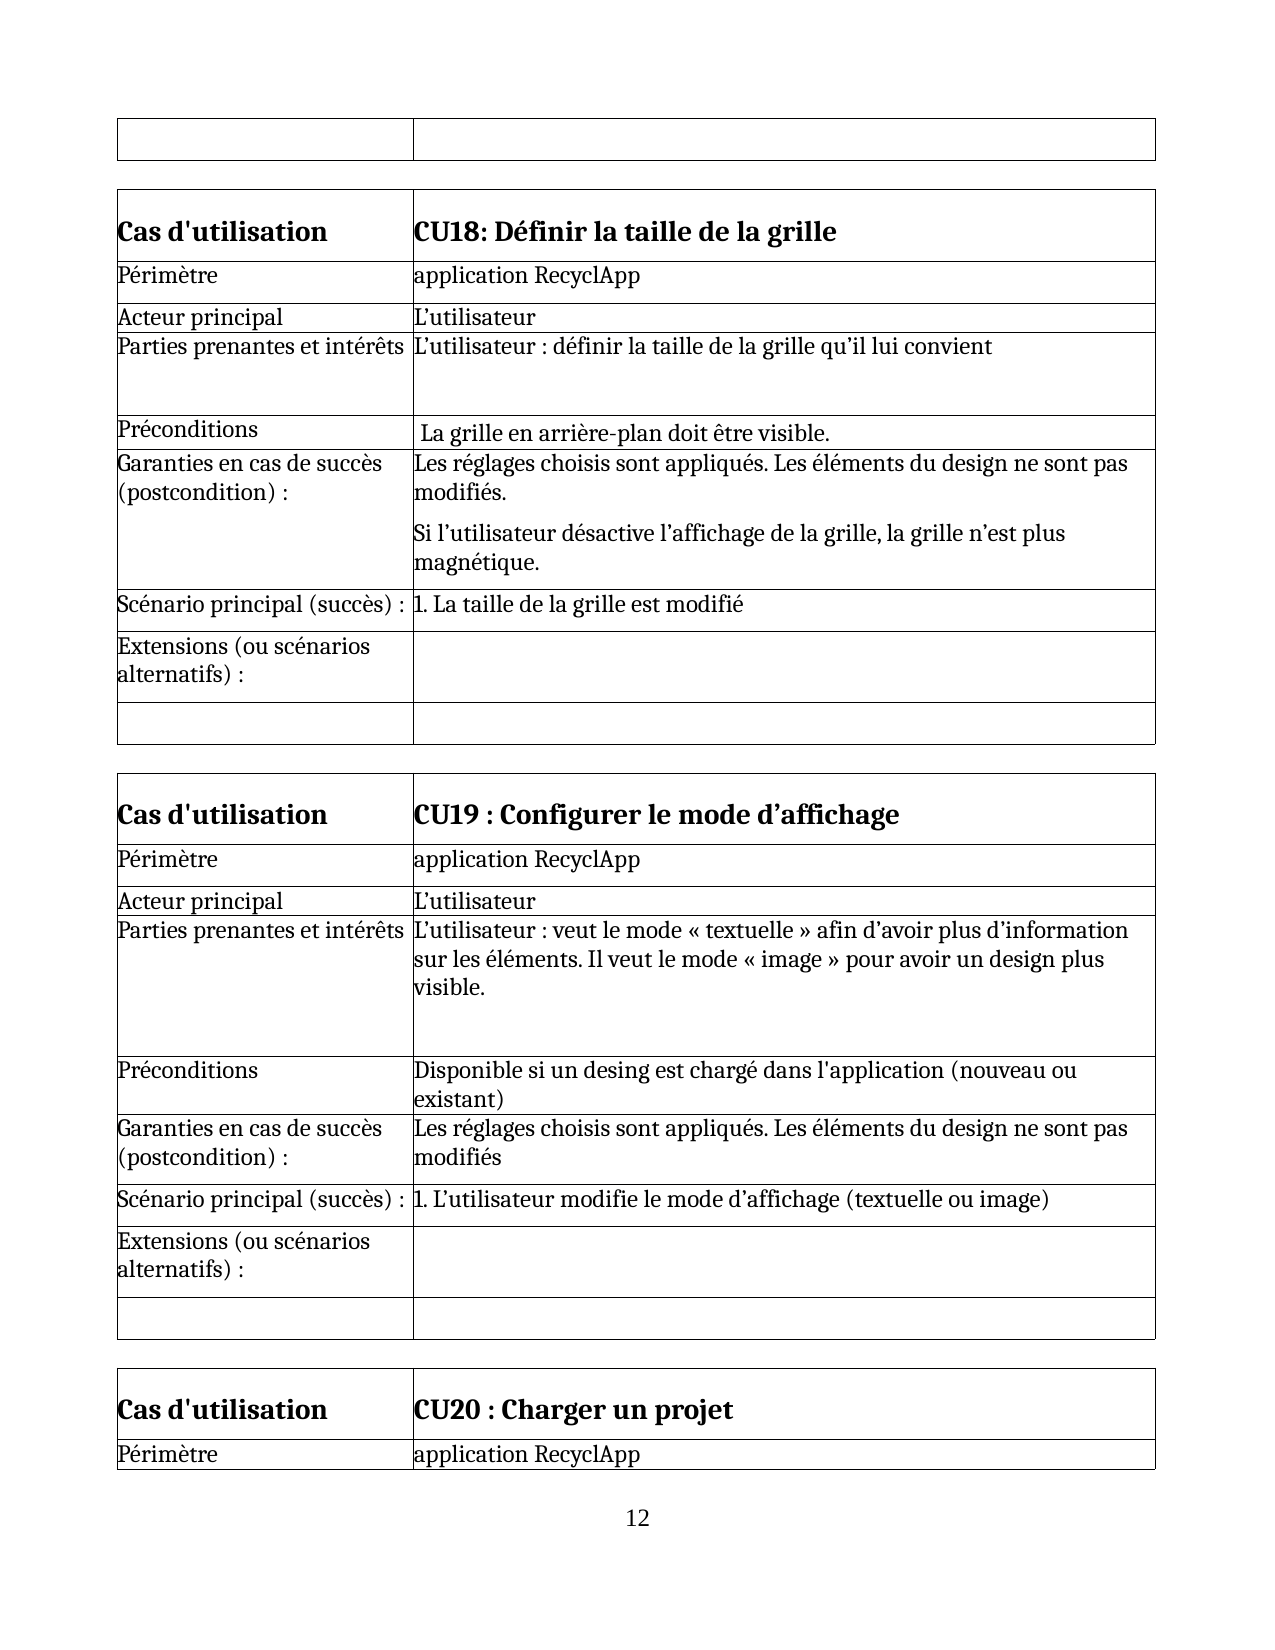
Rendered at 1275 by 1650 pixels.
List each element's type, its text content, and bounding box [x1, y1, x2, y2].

table_cell Parties prenantes et intérêts [118, 916, 413, 1056]
table_cell Périmètre [118, 1440, 413, 1468]
table_cell application RecyclApp [414, 262, 1155, 302]
table_header Cas d'utilisation [118, 774, 413, 844]
table_cell [414, 1227, 1155, 1297]
table_cell application RecyclApp [414, 845, 1155, 886]
table_cell L’utilisateur : veut le mode « textuelle » afin d’avoir plus d’information sur les éléments. Il veut le mode « image » pour avoir un design plus visible. [414, 916, 1155, 1056]
table_header CU18: Définir la taille de la grille [414, 190, 1155, 261]
table_cell Extensions (ou scénarios alternatifs) : [118, 632, 413, 702]
table_cell Parties prenantes et intérêts [118, 333, 413, 415]
table_cell [414, 119, 1155, 160]
table_cell 1. L’utilisateur modifie le mode d’affichage (textuelle ou image) [414, 1185, 1155, 1226]
table_header CU19 : Configurer le mode d’affichage [414, 774, 1155, 844]
table_cell Les réglages choisis sont appliqués. Les éléments du design ne sont pas modifiés [414, 1115, 1155, 1184]
table_cell [414, 703, 1155, 743]
table_cell La grille en arrière-plan doit être visible. [414, 416, 1155, 449]
table_cell Périmètre [118, 845, 413, 886]
table_cell Préconditions [118, 1057, 413, 1114]
table_cell [118, 1298, 413, 1338]
table_cell Préconditions [118, 416, 413, 449]
table_cell Périmètre [118, 262, 413, 302]
table_header Cas d'utilisation [118, 190, 413, 261]
table_cell Disponible si un desing est chargé dans l'application (nouveau ou existant) [414, 1057, 1155, 1114]
table_cell Scénario principal (succès) : [118, 590, 413, 631]
table_cell Garanties en cas de succès (postcondition) : [118, 1115, 413, 1184]
table_cell L’utilisateur [414, 304, 1155, 332]
table_cell Les réglages choisis sont appliqués. Les éléments du design ne sont pas modifiés. Si l’utilisateur désactive l’affichage de la grille, la grille n’est plus magnétique. [414, 450, 1155, 589]
table_cell 1. La taille de la grille est modifié [414, 590, 1155, 631]
table_cell [118, 703, 413, 743]
table_cell L’utilisateur : définir la taille de la grille qu’il lui convient [414, 333, 1155, 415]
table_cell Garanties en cas de succès (postcondition) : [118, 450, 413, 589]
table_cell Extensions (ou scénarios alternatifs) : [118, 1227, 413, 1297]
table_cell Acteur principal [118, 887, 413, 915]
table_cell Acteur principal [118, 304, 413, 332]
table_cell [118, 119, 413, 160]
table_cell [414, 632, 1155, 702]
table_cell L’utilisateur [414, 887, 1155, 915]
table_cell application RecyclApp [414, 1440, 1155, 1468]
table_cell [414, 1298, 1155, 1338]
table_header CU20 : Charger un projet [414, 1369, 1155, 1439]
table_cell Scénario principal (succès) : [118, 1185, 413, 1226]
table_header Cas d'utilisation [118, 1369, 413, 1439]
